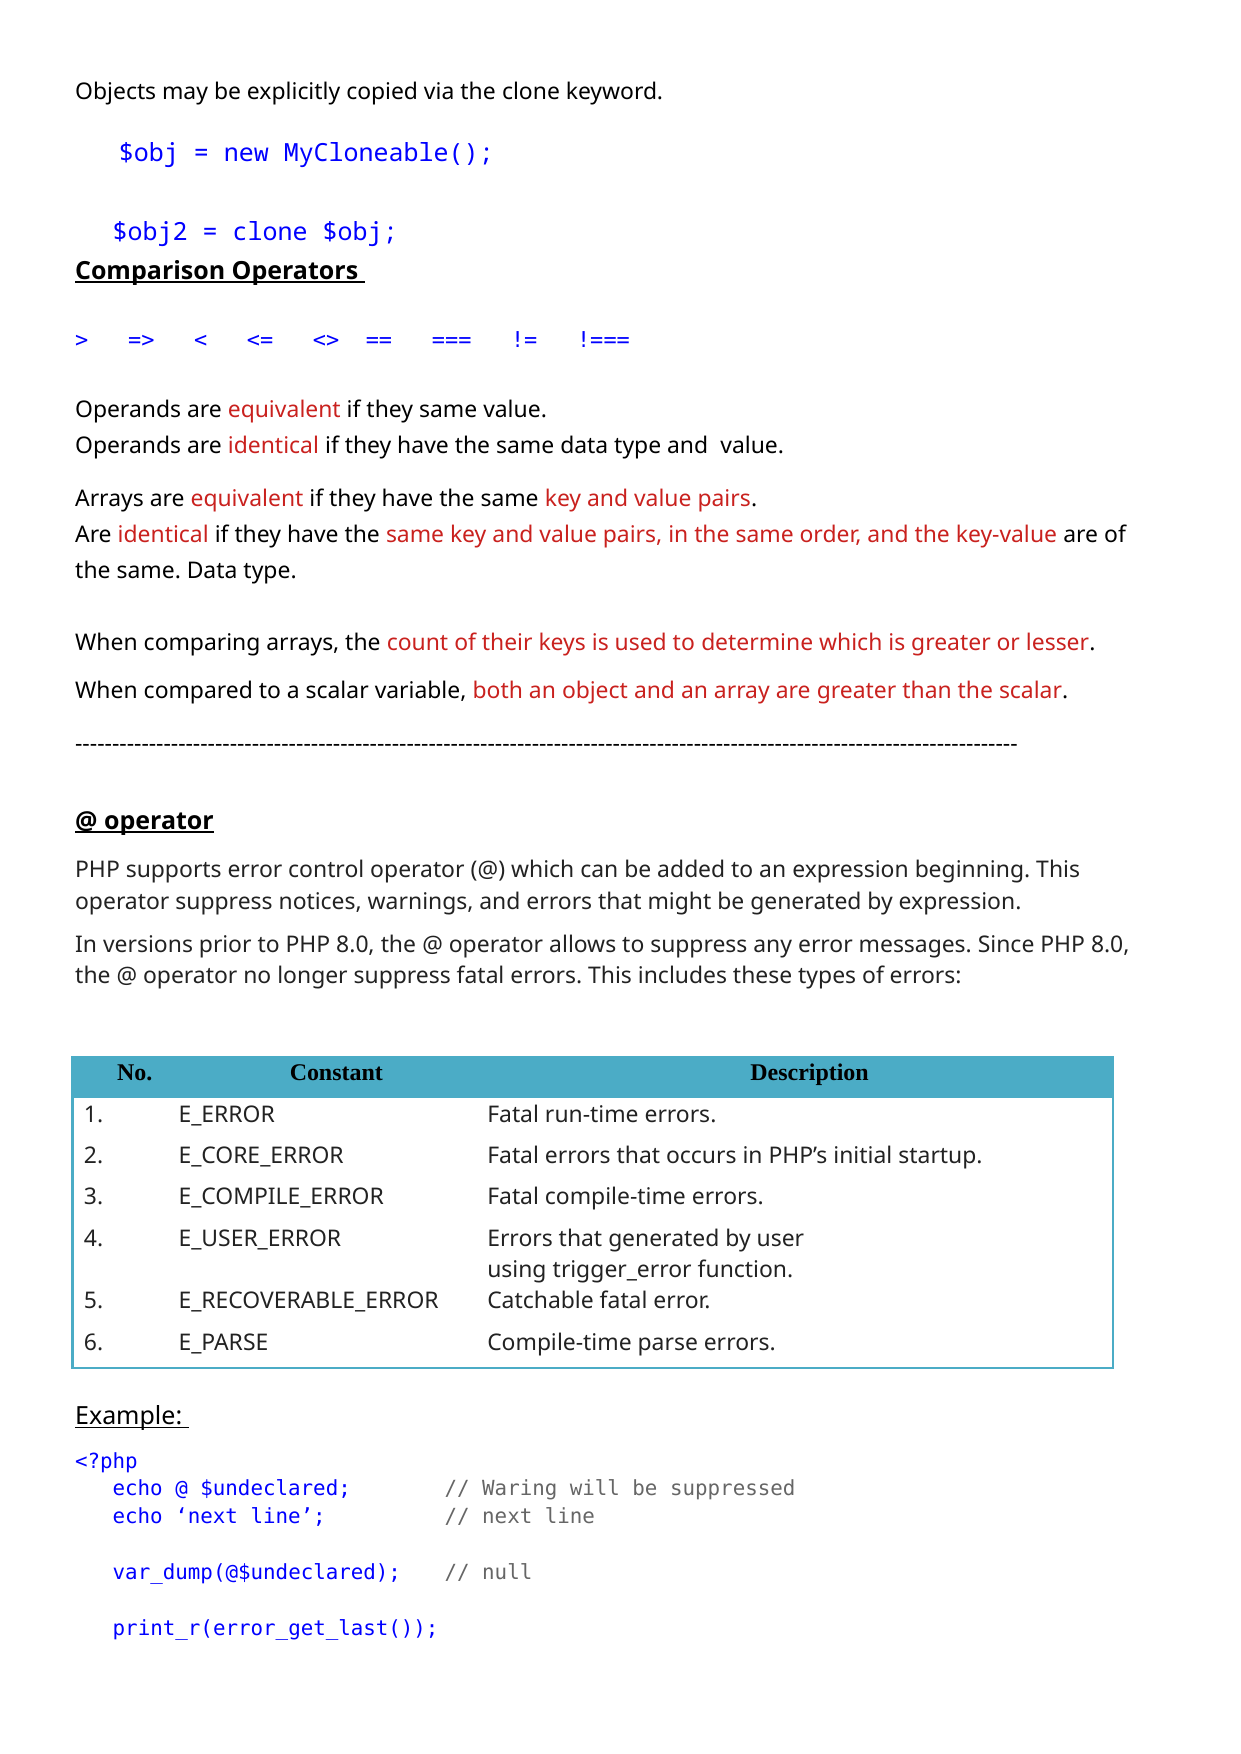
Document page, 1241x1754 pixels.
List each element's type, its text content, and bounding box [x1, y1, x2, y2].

text Example: [75, 1398, 1165, 1432]
table_header No. [74, 1058, 167, 1098]
text $obj = new MyCloneable(); $obj2 = clone $obj; [112, 135, 1165, 247]
table_cell Catchable fatal error. [476, 1284, 1112, 1326]
table_cell E_USER_ERROR [167, 1222, 476, 1284]
table_cell Fatal compile-time errors. [476, 1180, 1112, 1222]
table_cell 4. [74, 1222, 167, 1284]
table_cell 5. [74, 1284, 167, 1326]
text -------------------------------------------------------------------------------------------------------------------------------- [75, 727, 1165, 759]
text Operands are equivalent if they same value. [75, 393, 1165, 424]
table_cell 2. [74, 1139, 167, 1180]
table_cell 6. [74, 1326, 167, 1367]
table_cell E_CORE_ERROR [167, 1139, 476, 1180]
table_cell Fatal run-time errors. [476, 1098, 1112, 1139]
text > => < <= <> == === != !=== [75, 327, 1165, 353]
table_header Constant [167, 1058, 476, 1098]
text Are identical if they have the same key and value pairs, in the same order, and the key-value are of the same. Data type. [75, 518, 1165, 585]
text Objects may be explicitly copied via the clone keyword. [75, 75, 1165, 106]
table_cell E_ERROR [167, 1098, 476, 1139]
table_cell E_COMPILE_ERROR [167, 1180, 476, 1222]
table_cell E_PARSE [167, 1326, 476, 1367]
text In versions prior to PHP 8.0, the @ operator allows to suppress any error messages. Since PHP 8.0, the @ operator no longer suppress fatal errors. This includes these types of errors: [75, 928, 1165, 990]
table_cell Fatal errors that occurs in PHP’s initial startup. [476, 1139, 1112, 1180]
text Comparison Operators [75, 252, 1165, 286]
text Operands are identical if they have the same data type and value. [75, 429, 1165, 460]
table_cell Compile-time parse errors. [476, 1326, 1112, 1367]
table_cell E_RECOVERABLE_ERROR [167, 1284, 476, 1326]
text Arrays are equivalent if they have the same key and value pairs. [75, 482, 1165, 513]
text PHP supports error control operator (@) which can be added to an expression beginning. This operator suppress notices, warnings, and errors that might be generated by expression. [75, 853, 1165, 916]
table_cell 1. [74, 1098, 167, 1139]
text When comparing arrays, the count of their keys is used to determine which is greater or lesser. [75, 626, 1165, 657]
text print_r(error_get_last()); [75, 1616, 1165, 1640]
table_header Description [476, 1058, 1112, 1098]
table_cell Errors that generated by user using trigger_error function. [476, 1222, 1112, 1284]
text @ operator [75, 802, 1165, 837]
text echo @ $undeclared; // Waring will be suppressed [112, 1476, 1165, 1501]
text When compared to a scalar variable, both an object and an array are greater than the scalar. [75, 674, 1165, 705]
text echo ‘next line’; // next line [112, 1504, 1165, 1528]
text var_dump(@$undeclared); // null [75, 1560, 1165, 1584]
table_cell 3. [74, 1180, 167, 1222]
text <?php [75, 1449, 1165, 1473]
